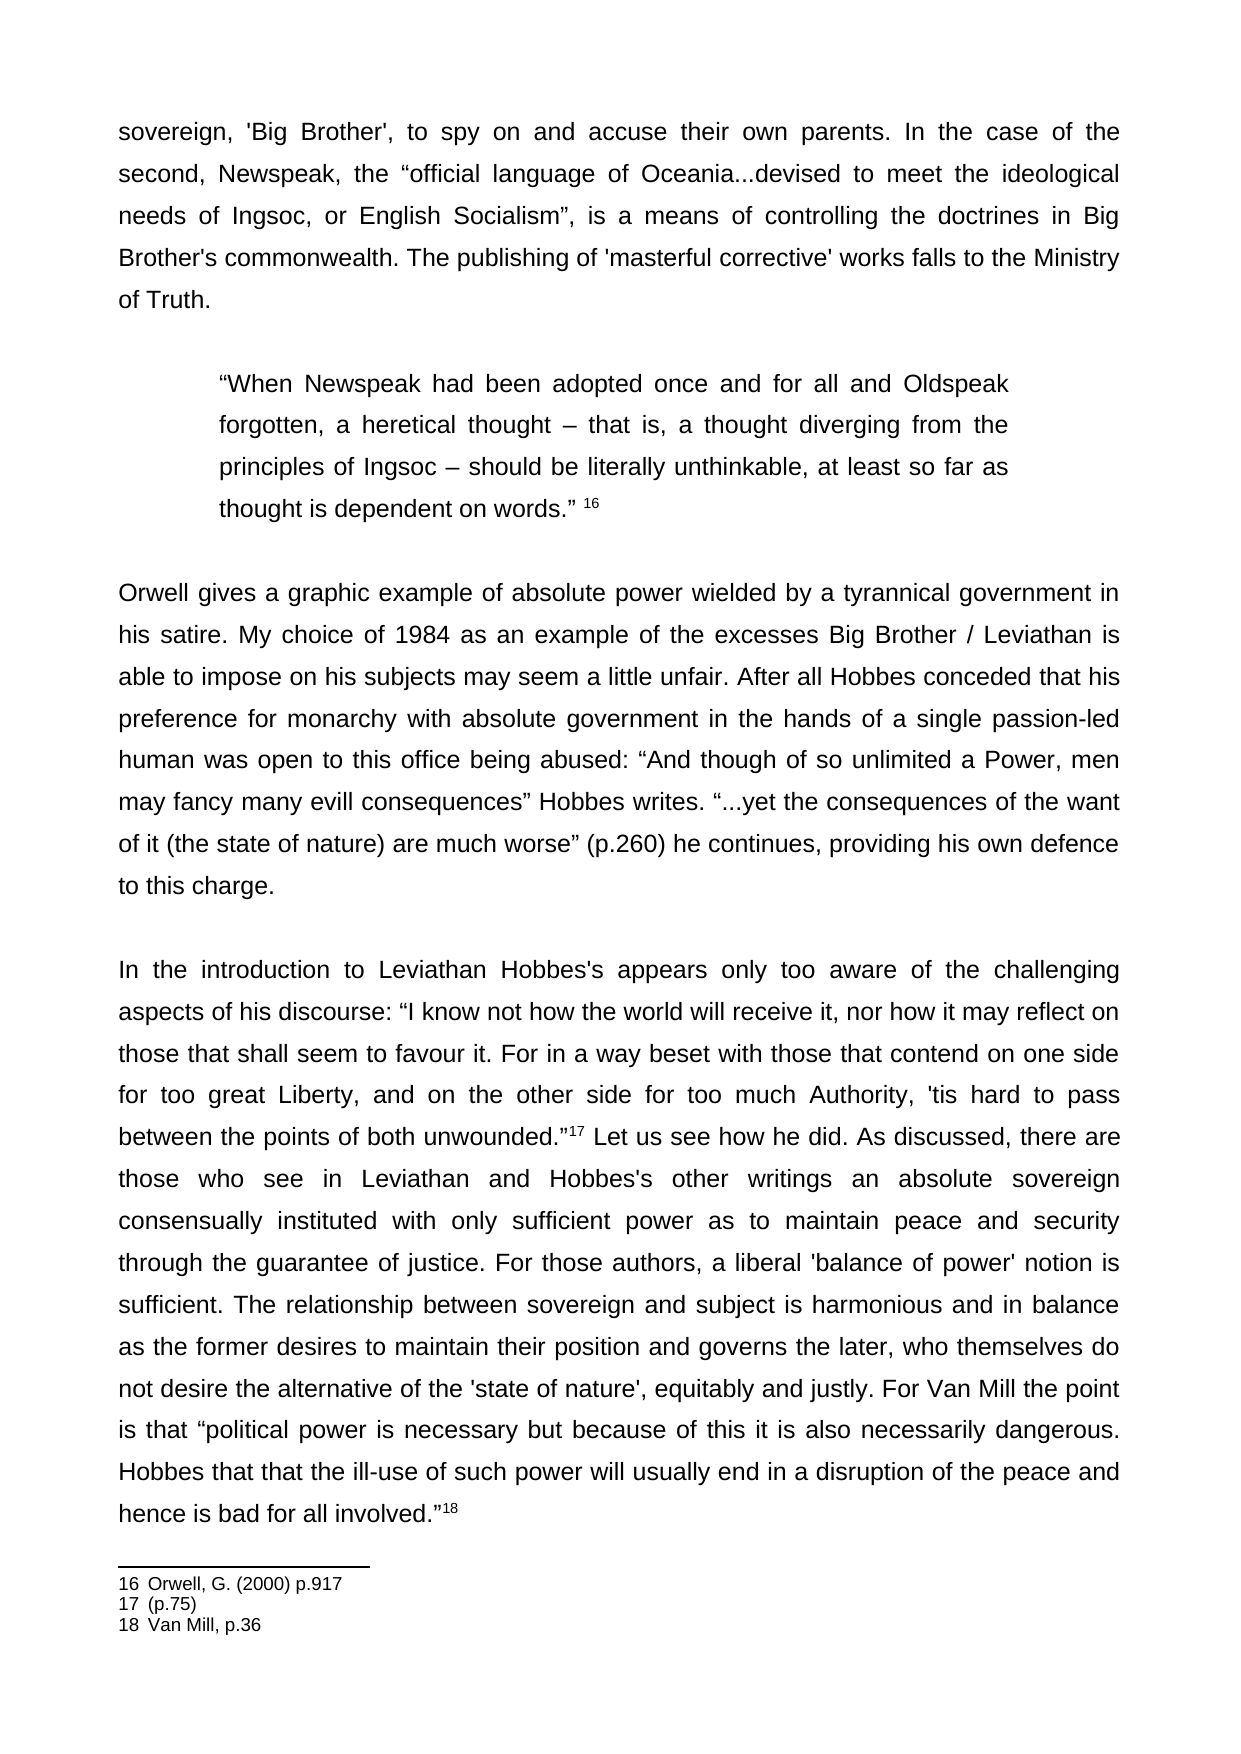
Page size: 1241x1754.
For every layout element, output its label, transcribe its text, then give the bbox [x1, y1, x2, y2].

text Orwell, G. (2000) p.917 [118, 1573, 1122, 1594]
text sovereign, 'Big Brother', to spy on and accuse their own parents. In the case of the second, Newspeak, the “official language of Oceania...devised to meet the ideological needs of Ingsoc, or English Socialism”, is a means of controlling the doctrines in Big Brother's commonwealth. The publishing of 'masterful corrective' works falls to the Ministry of Truth. [118, 118, 1122, 313]
text Orwell gives a graphic example of absolute power wielded by a tyrannical government in his satire. My choice of 1984 as an example of the excesses Big Brother / Leviathan is able to impose on his subjects may seem a little unfair. After all Hobbes conceded that his preference for monarchy with absolute government in the hands of a single passion-led human was open to this office being abused: “And though of so unlimited a Power, men may fancy many evill consequences” Hobbes writes. “...yet the consequences of the want of it (the state of nature) are much worse” (p.260) he continues, providing his own defence to this charge. [118, 579, 1122, 900]
text Van Mill, p.36 [118, 1615, 1122, 1636]
text “When Newspeak had been adopted once and for all and Oldspeak forgotten, a heretical thought – that is, a thought diverging from the principles of Ingsoc – should be literally unthinkable, at least so far as thought is dependent on words.” [219, 369, 1010, 523]
text (p.75) [118, 1594, 1122, 1615]
text In the introduction to Leviathan Hobbes's appears only too aware of the challenging aspects of his discourse: “I know not how the world will receive it, nor how it may reflect on those that shall seem to favour it. For in a way beset with those that contend on one side for too great Liberty, and on the other side for too much Authority, 'tis hard to pass between the points of both unwounded.” Let us see how he did. As discussed, there are those who see in Leviathan and Hobbes's other writings an absolute sovereign consensually instituted with only sufficient power as to maintain peace and security through the guarantee of justice. For those authors, a liberal 'balance of power' notion is sufficient. The relationship between sovereign and subject is harmonious and in balance as the former desires to maintain their position and governs the later, who themselves do not desire the alternative of the 'state of nature', equitably and justly. For Van Mill the point is that “political power is necessary but because of this it is also necessarily dangerous. Hobbes that that the ill-use of such power will usually end in a disruption of the peace and hence is bad for all involved.” [118, 956, 1122, 1528]
